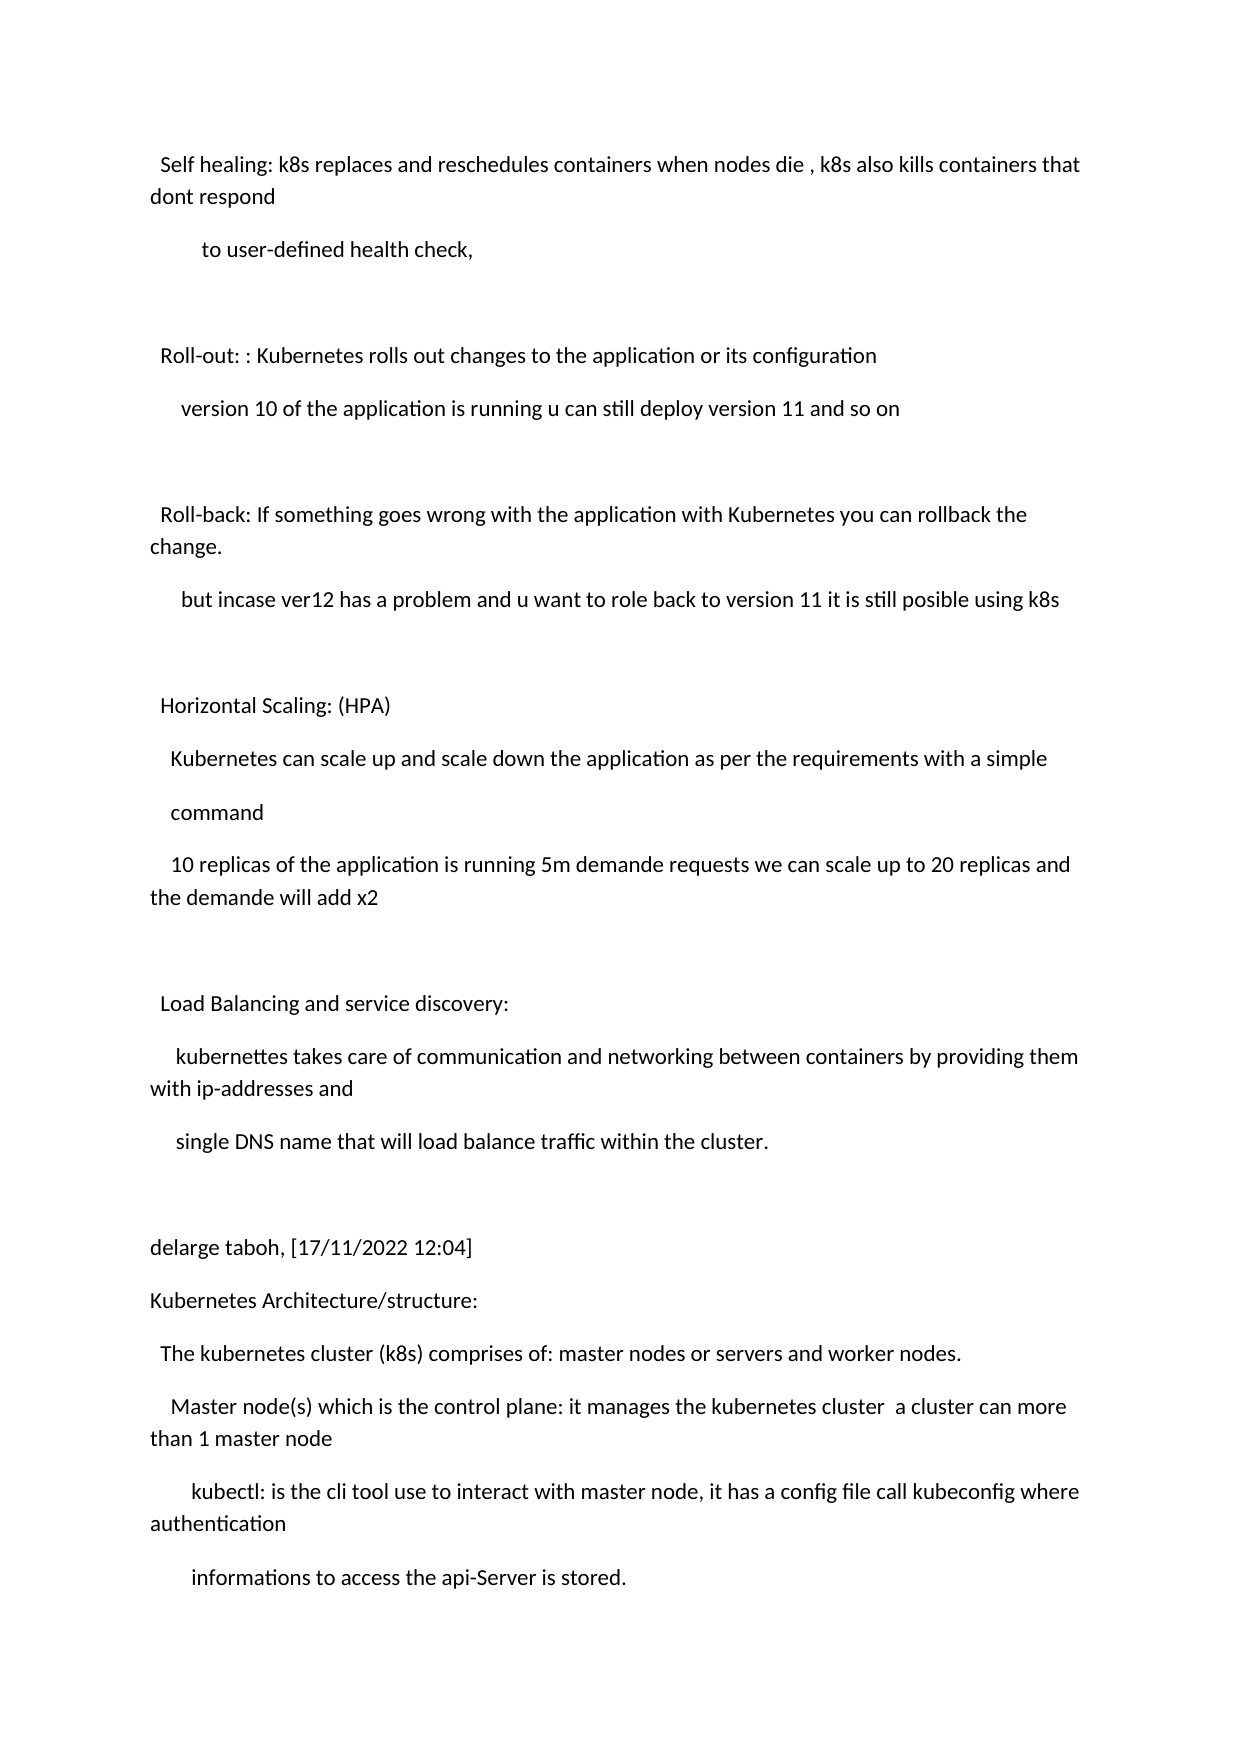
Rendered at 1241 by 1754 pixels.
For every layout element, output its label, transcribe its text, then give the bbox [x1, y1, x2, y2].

text Kubernetes can scale up and scale down the application as per the requirements with a simple [150, 744, 1090, 773]
text command [150, 798, 1090, 826]
text single DNS name that will load balance traffic within the cluster. [150, 1127, 1090, 1155]
text kubectl: is the cli tool use to interact with master node, it has a config file call kubeconfig where authentication [150, 1477, 1090, 1538]
text The kubernetes cluster (k8s) comprises of: master nodes or servers and worker nodes. [150, 1339, 1090, 1367]
text Roll-back: If something goes wrong with the application with Kubernetes you can rollback the change. [150, 500, 1090, 561]
text informations to access the api-Server is stored. [150, 1563, 1090, 1591]
text version 10 of the application is running u can still deploy version 11 and so on [150, 394, 1090, 422]
text but incase ver12 has a problem and u want to role back to version 11 it is still posible using k8s [150, 586, 1090, 613]
text Horizontal Scaling: (HPA) [150, 692, 1090, 719]
text 10 replicas of the application is running 5m demande requests we can scale up to 20 replicas and the demande will add x2 [150, 851, 1090, 911]
text delarge taboh, [17/11/2022 12:04] [150, 1233, 1090, 1261]
text to user-defined health check, [150, 235, 1090, 263]
text Roll-out: : Kubernetes rolls out changes to the application or its configuration [150, 341, 1090, 369]
text Load Balancing and service discovery: [150, 989, 1090, 1017]
text Master node(s) which is the control plane: it manages the kubernetes cluster a cluster can more than 1 master node [150, 1392, 1090, 1452]
text Kubernetes Architecture/structure: [150, 1286, 1090, 1314]
text kubernettes takes care of communication and networking between containers by providing them with ip-addresses and [150, 1042, 1090, 1102]
text Self healing: k8s replaces and reschedules containers when nodes die , k8s also kills containers that dont respond [150, 150, 1090, 210]
